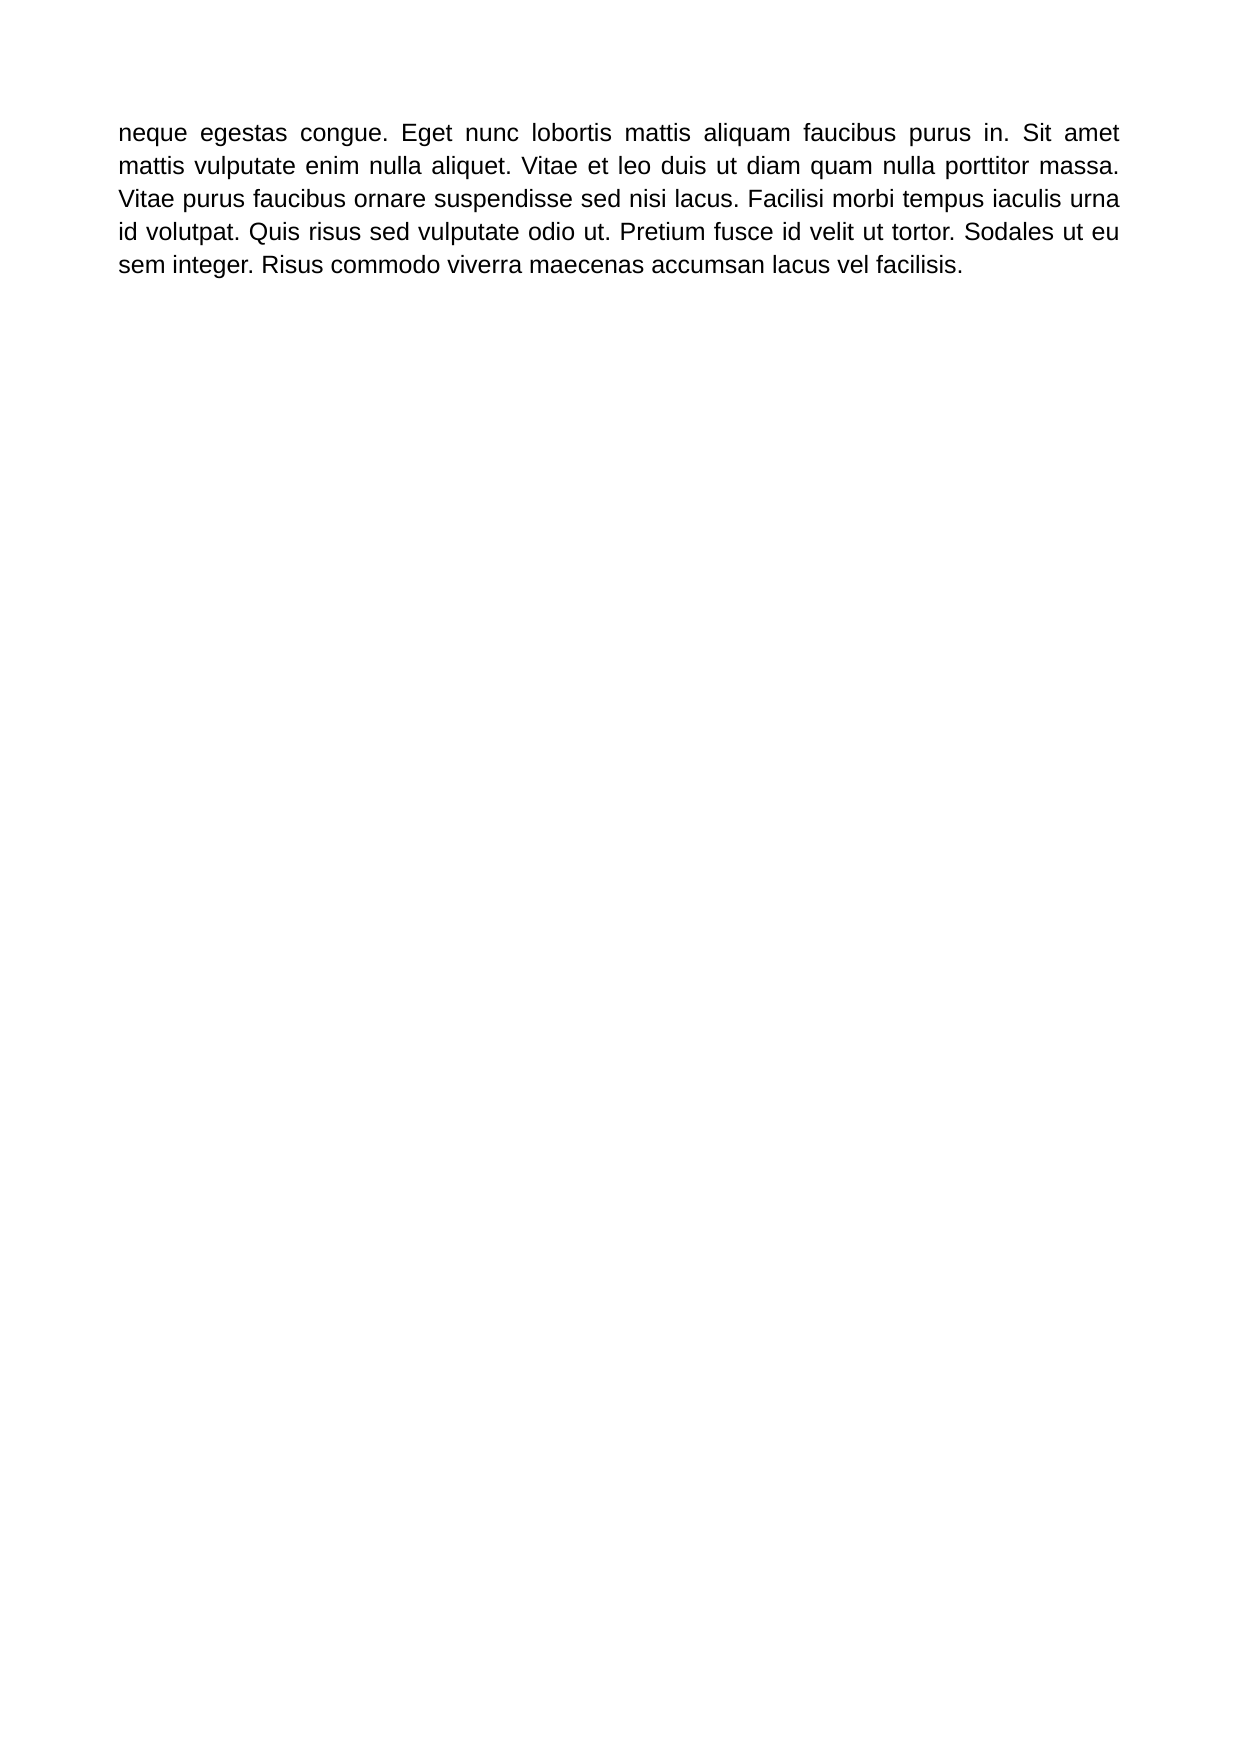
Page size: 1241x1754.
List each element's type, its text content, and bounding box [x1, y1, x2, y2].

text neque egestas congue. Eget nunc lobortis mattis aliquam faucibus purus in. Sit amet mattis vulputate enim nulla aliquet. Vitae et leo duis ut diam quam nulla porttitor massa. Vitae purus faucibus ornare suspendisse sed nisi lacus. Facilisi morbi tempus iaculis urna id volutpat. Quis risus sed vulputate odio ut. Pretium fusce id velit ut tortor. Sodales ut eu sem integer. Risus commodo viverra maecenas accumsan lacus vel facilisis. [118, 118, 1122, 279]
